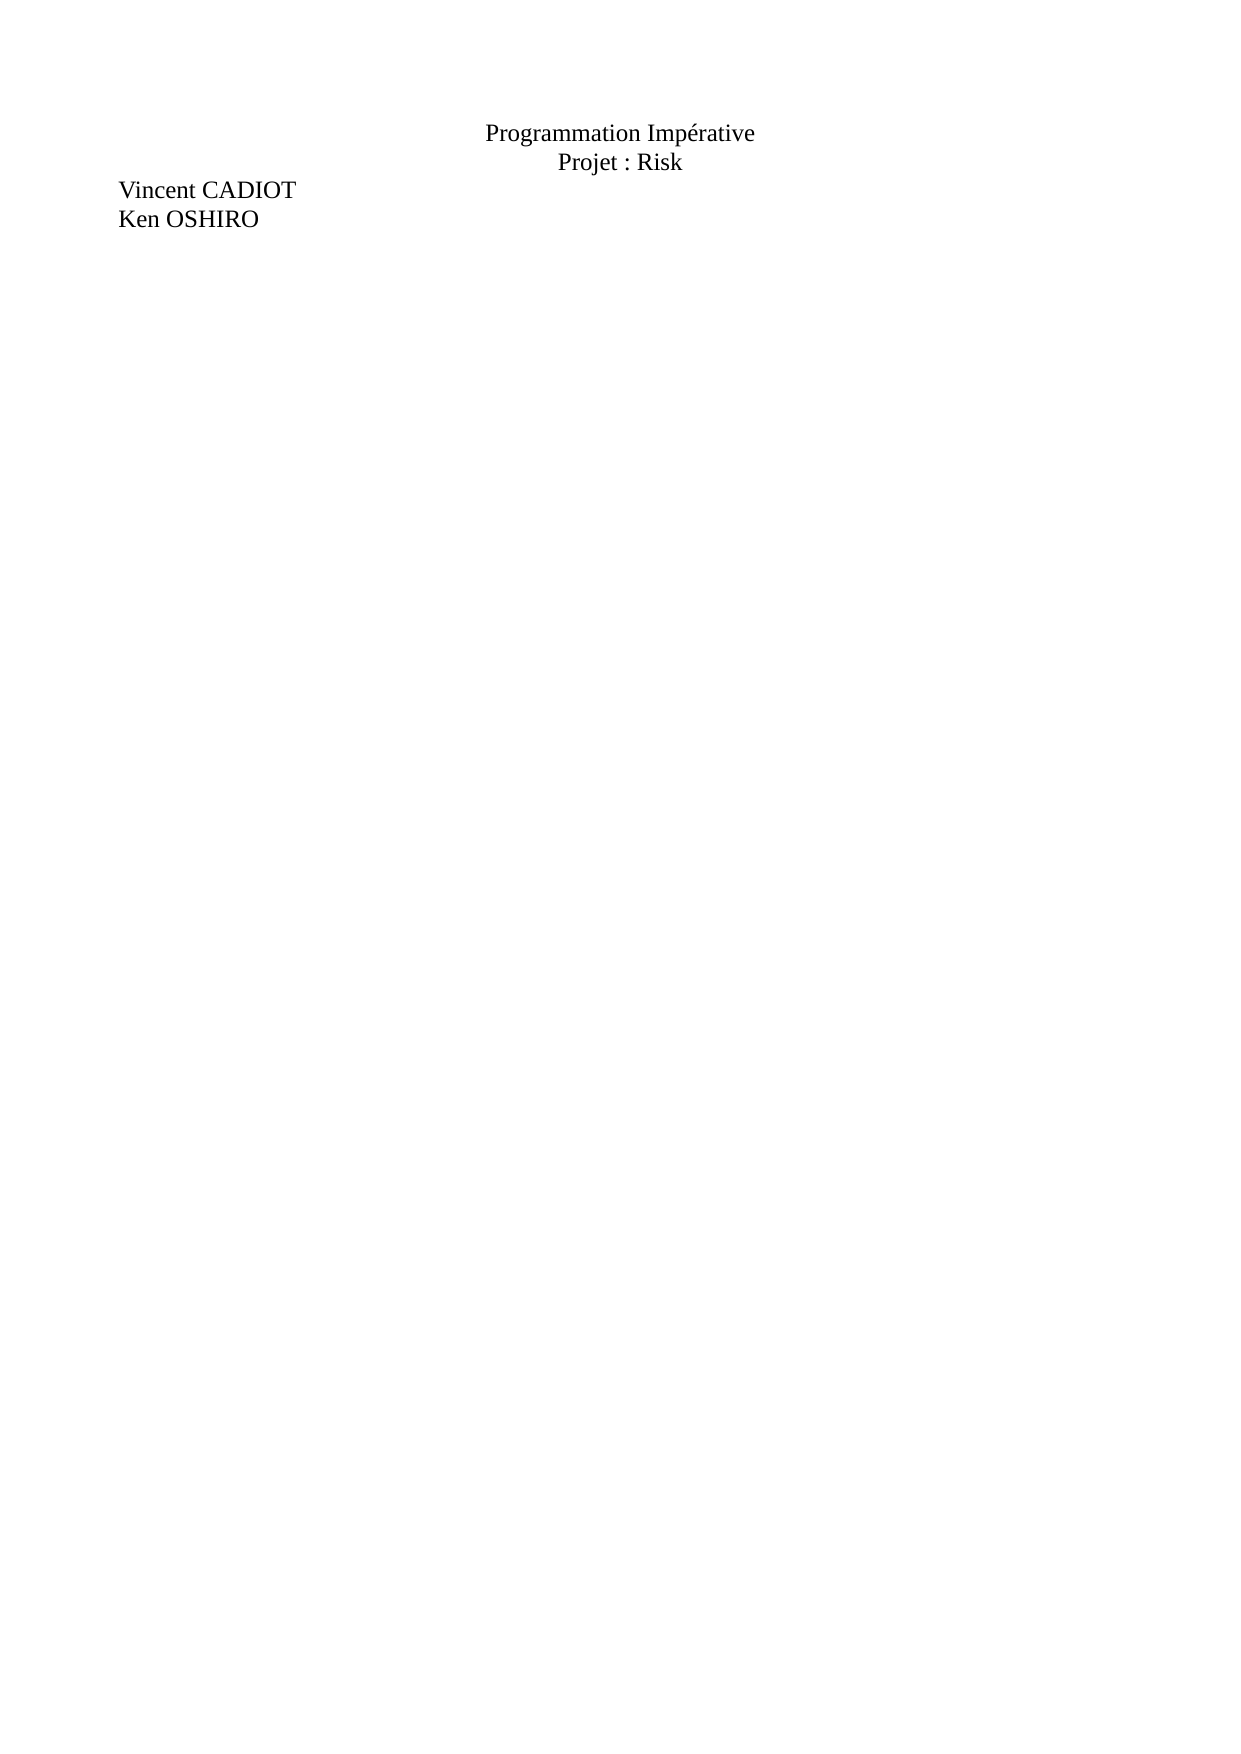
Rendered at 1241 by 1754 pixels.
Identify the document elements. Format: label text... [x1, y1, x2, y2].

text Vincent CADIOT [118, 176, 1122, 204]
text Ken OSHIRO [118, 204, 1122, 233]
text Projet : Risk [118, 147, 1122, 176]
text Programmation Impérative [118, 118, 1122, 147]
